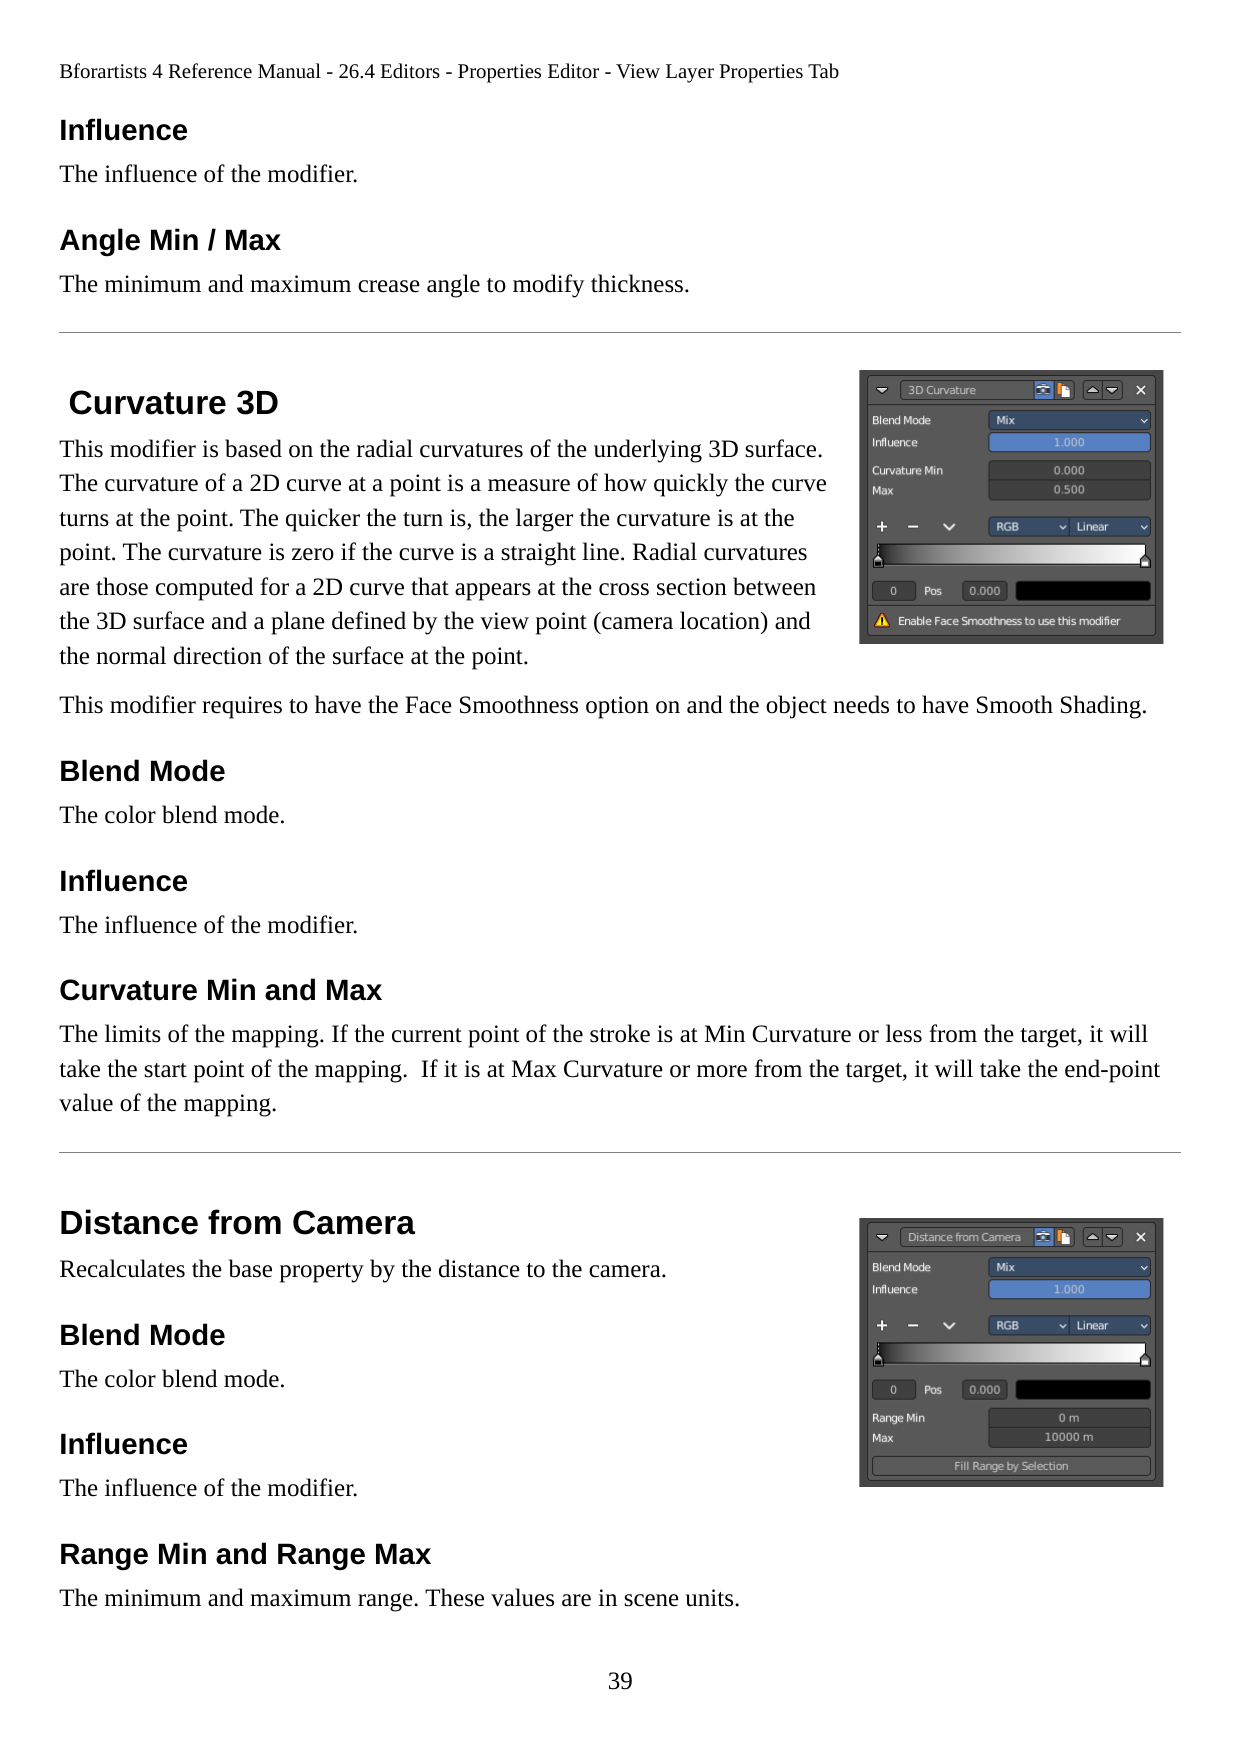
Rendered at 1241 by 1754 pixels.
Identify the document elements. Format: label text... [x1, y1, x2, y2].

text Recalculates the base property by the distance to the camera. [59, 1254, 859, 1282]
subtitle [1164, 1317, 1181, 1351]
subtitle Influence [59, 1427, 859, 1461]
subtitle [1164, 383, 1181, 421]
text The minimum and maximum crease angle to modify thickness. [59, 269, 1181, 297]
text This modifier requires to have the Face Smoothness option on and the object needs to have Smooth Shading. [59, 690, 1181, 719]
subtitle Blend Mode [59, 753, 1181, 787]
text The limits of the mapping. If the current point of the stroke is at Min Curvature or less from the target, it will take the start point of the mapping. If it is at Max Curvature or more from the target, it will take the end-point value of the mapping. [59, 1019, 1181, 1117]
subtitle Distance from Camera [59, 1203, 1181, 1241]
subtitle Blend Mode [59, 1317, 859, 1351]
text The influence of the modifier. [59, 910, 1181, 938]
subtitle Angle Min / Max [59, 222, 1181, 256]
subtitle Curvature Min and Max [59, 973, 1181, 1007]
subtitle Curvature 3D [59, 383, 859, 421]
text The color blend mode. [59, 1364, 859, 1392]
text The influence of the modifier. [59, 159, 1181, 188]
text The minimum and maximum range. These values are in scene units. [59, 1583, 1181, 1612]
picture [859, 370, 1164, 644]
subtitle Influence [59, 113, 1181, 146]
picture [859, 1218, 1164, 1487]
text The color blend mode. [59, 800, 1181, 828]
subtitle Range Min and Range Max [59, 1537, 1181, 1571]
subtitle Influence [59, 863, 1181, 897]
subtitle [1164, 1427, 1181, 1461]
text [1164, 1364, 1181, 1392]
text This modifier is based on the radial curvatures of the underlying 3D surface. The curvature of a 2D curve at a point is a measure of how quickly the curve turns at the point. The quicker the turn is, the larger the curvature is at the point. The curvature is zero if the curve is a straight line. Radial curvatures are those computed for a 2D curve that appears at the cross section between the 3D surface and a plane defined by the view point (camera location) and the normal direction of the surface at the point. [59, 434, 1181, 669]
text The influence of the modifier. [59, 1473, 1181, 1502]
